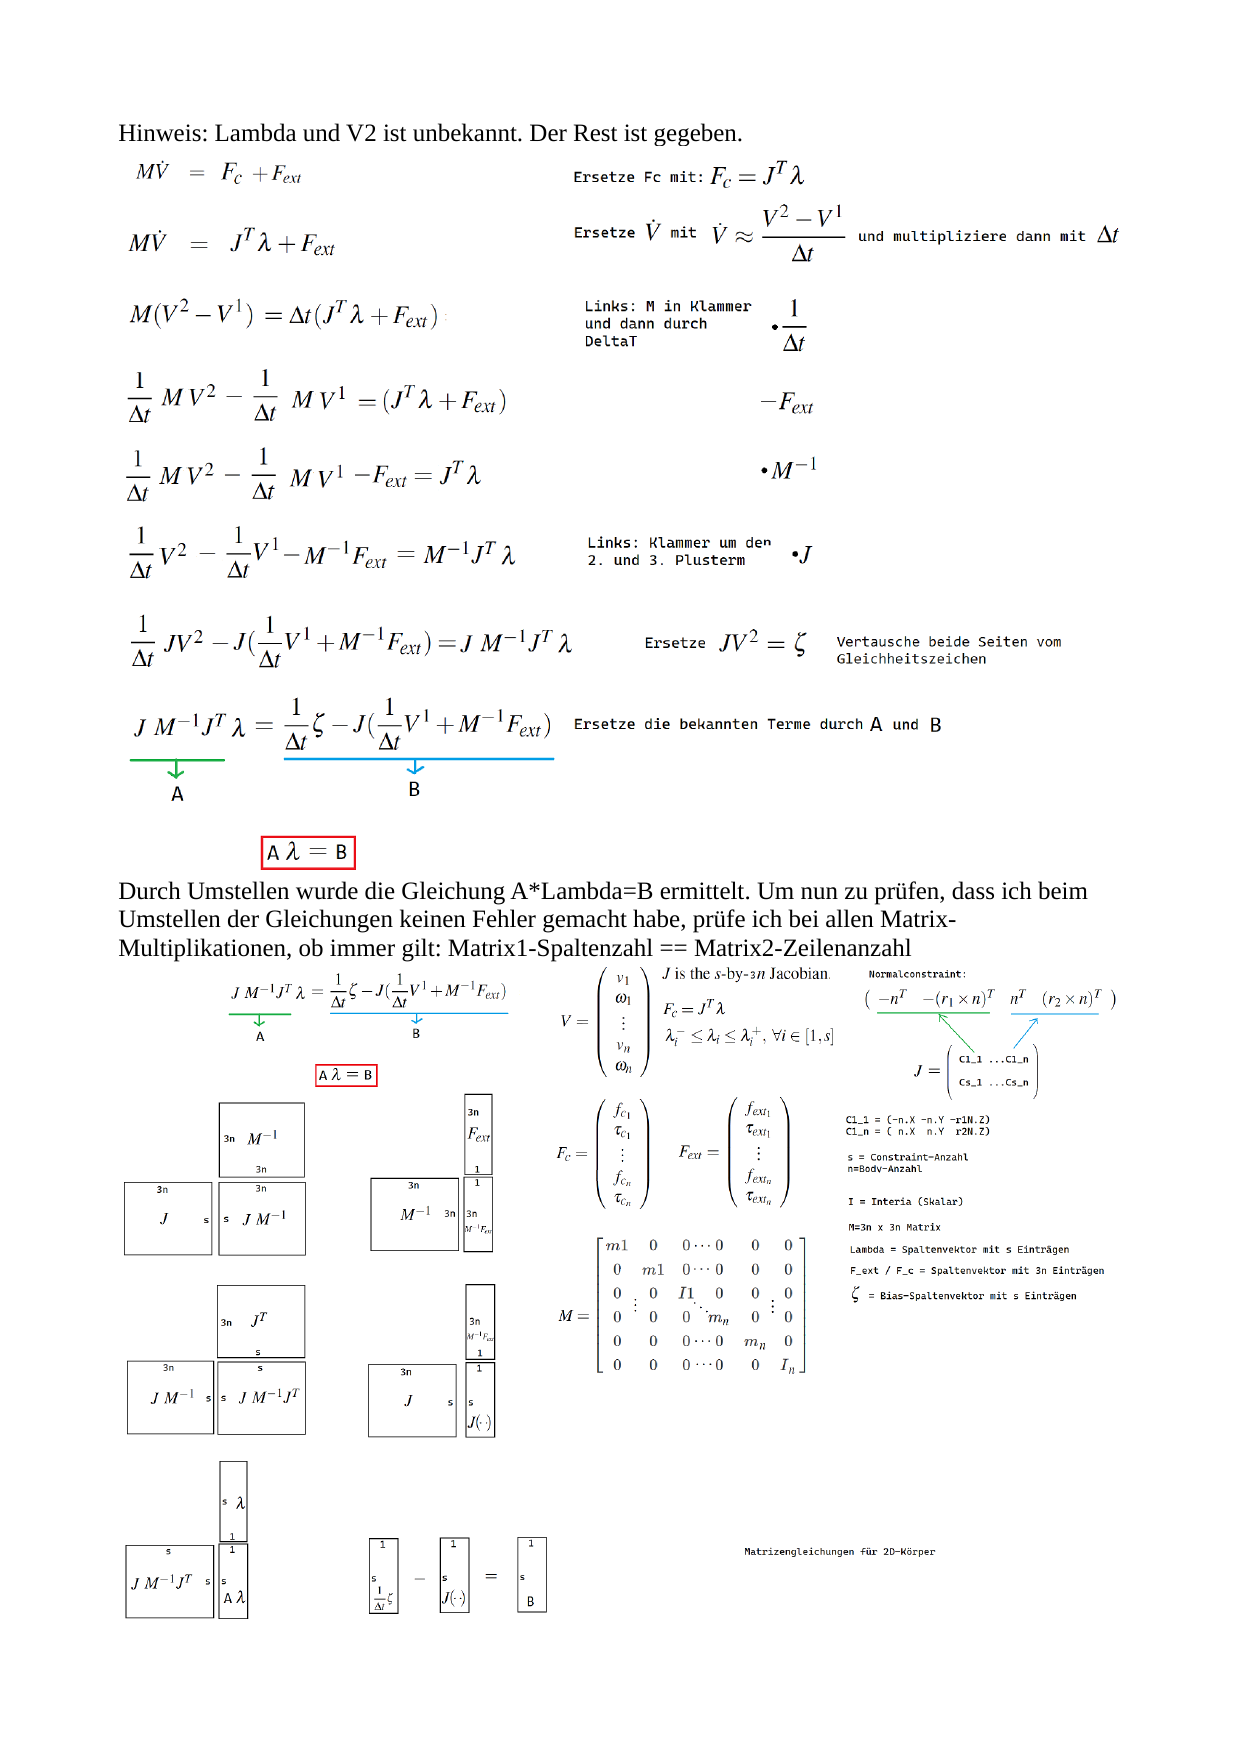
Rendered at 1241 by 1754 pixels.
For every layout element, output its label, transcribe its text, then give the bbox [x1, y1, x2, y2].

picture [118, 962, 1123, 1625]
text Durch Umstellen wurde die Gleichung A*Lambda=B ermittelt. Um nun zu prüfen, dass ich beim Umstellen der Gleichungen keinen Fehler gemacht habe, prüfe ich bei allen Matrix-Multiplikationen, ob immer gilt: Matrix1-Spaltenzahl == Matrix2-Zeilenanzahl [118, 876, 1122, 962]
text Hinweis: Lambda und V2 ist unbekannt. Der Rest ist gegeben. [118, 118, 1122, 146]
picture [118, 146, 1123, 876]
